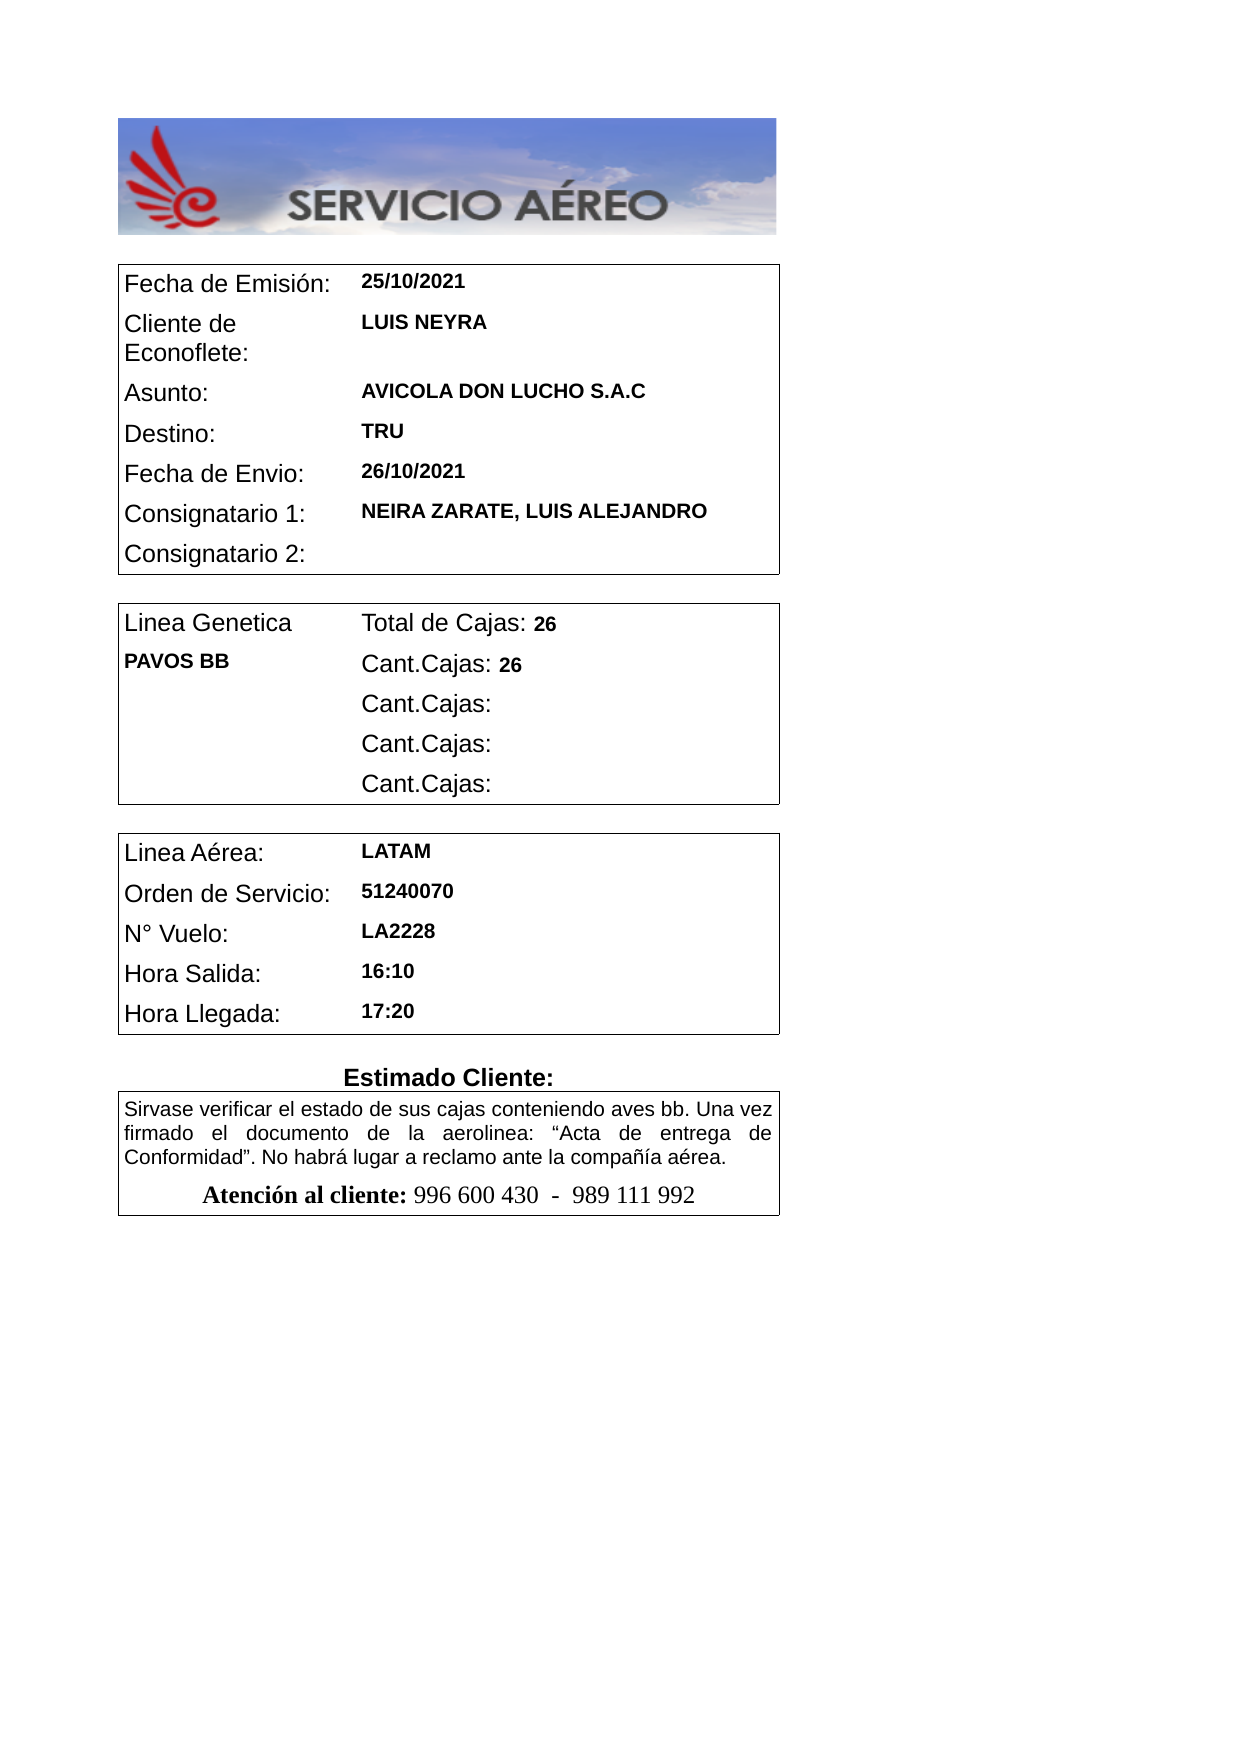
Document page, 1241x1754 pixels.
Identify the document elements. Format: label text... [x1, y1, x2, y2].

table_cell Hora Salida: [119, 953, 356, 993]
table_cell [356, 575, 779, 603]
table_cell Total de Cajas: 26 [356, 604, 779, 643]
table_header Fecha de Emisión: [119, 265, 356, 304]
table_cell Cliente de Econoflete: [119, 304, 356, 373]
table_cell [118, 805, 356, 833]
table_cell Asunto: [119, 373, 356, 413]
table_cell 26/10/2021 [356, 453, 779, 493]
table_cell TRU [356, 413, 779, 453]
table_cell 16:10 [356, 953, 779, 993]
table_cell Destino: [119, 413, 356, 453]
table_header 25/10/2021 [356, 265, 779, 304]
table_cell 51240070 [356, 873, 779, 913]
table_cell LA2228 [356, 913, 779, 953]
table_cell N° Vuelo: [119, 913, 356, 953]
table_cell [118, 575, 356, 603]
table_cell Atención al cliente: 996 600 430 - 989 111 992 [119, 1175, 779, 1215]
table_cell [119, 723, 356, 763]
table_cell [119, 764, 356, 804]
table_cell Consignatario 2: [119, 534, 356, 574]
table_cell Estimado Cliente: [118, 1035, 779, 1091]
table_cell 17:20 [356, 994, 779, 1034]
table_cell Sirvase verificar el estado de sus cajas conteniendo aves bb. Una vez firmado el documento de la aerolinea: “Acta de entrega de Conformidad”. No habrá lugar a reclamo ante la compañía aérea. [119, 1092, 779, 1175]
table_cell LUIS NEYRA [356, 304, 779, 373]
table_cell [356, 534, 779, 574]
table_cell Linea Genetica [119, 604, 356, 643]
picture [118, 118, 777, 235]
table_cell Fecha de Envio: [119, 453, 356, 493]
table_cell PAVOS BB [119, 643, 356, 683]
table_cell Consignatario 1: [119, 493, 356, 533]
table_cell NEIRA ZARATE, LUIS ALEJANDRO [356, 493, 779, 533]
table_cell [356, 805, 779, 833]
table_cell Cant.Cajas: [356, 723, 779, 763]
table_cell AVICOLA DON LUCHO S.A.C [356, 373, 779, 413]
table_cell Cant.Cajas: [356, 683, 779, 723]
table_cell LATAM [356, 834, 779, 873]
table_cell Linea Aérea: [119, 834, 356, 873]
table_cell Cant.Cajas: 26 [356, 643, 779, 683]
table_cell Hora Llegada: [119, 994, 356, 1034]
table_cell [119, 683, 356, 723]
table_cell Cant.Cajas: [356, 764, 779, 804]
table_cell Orden de Servicio: [119, 873, 356, 913]
